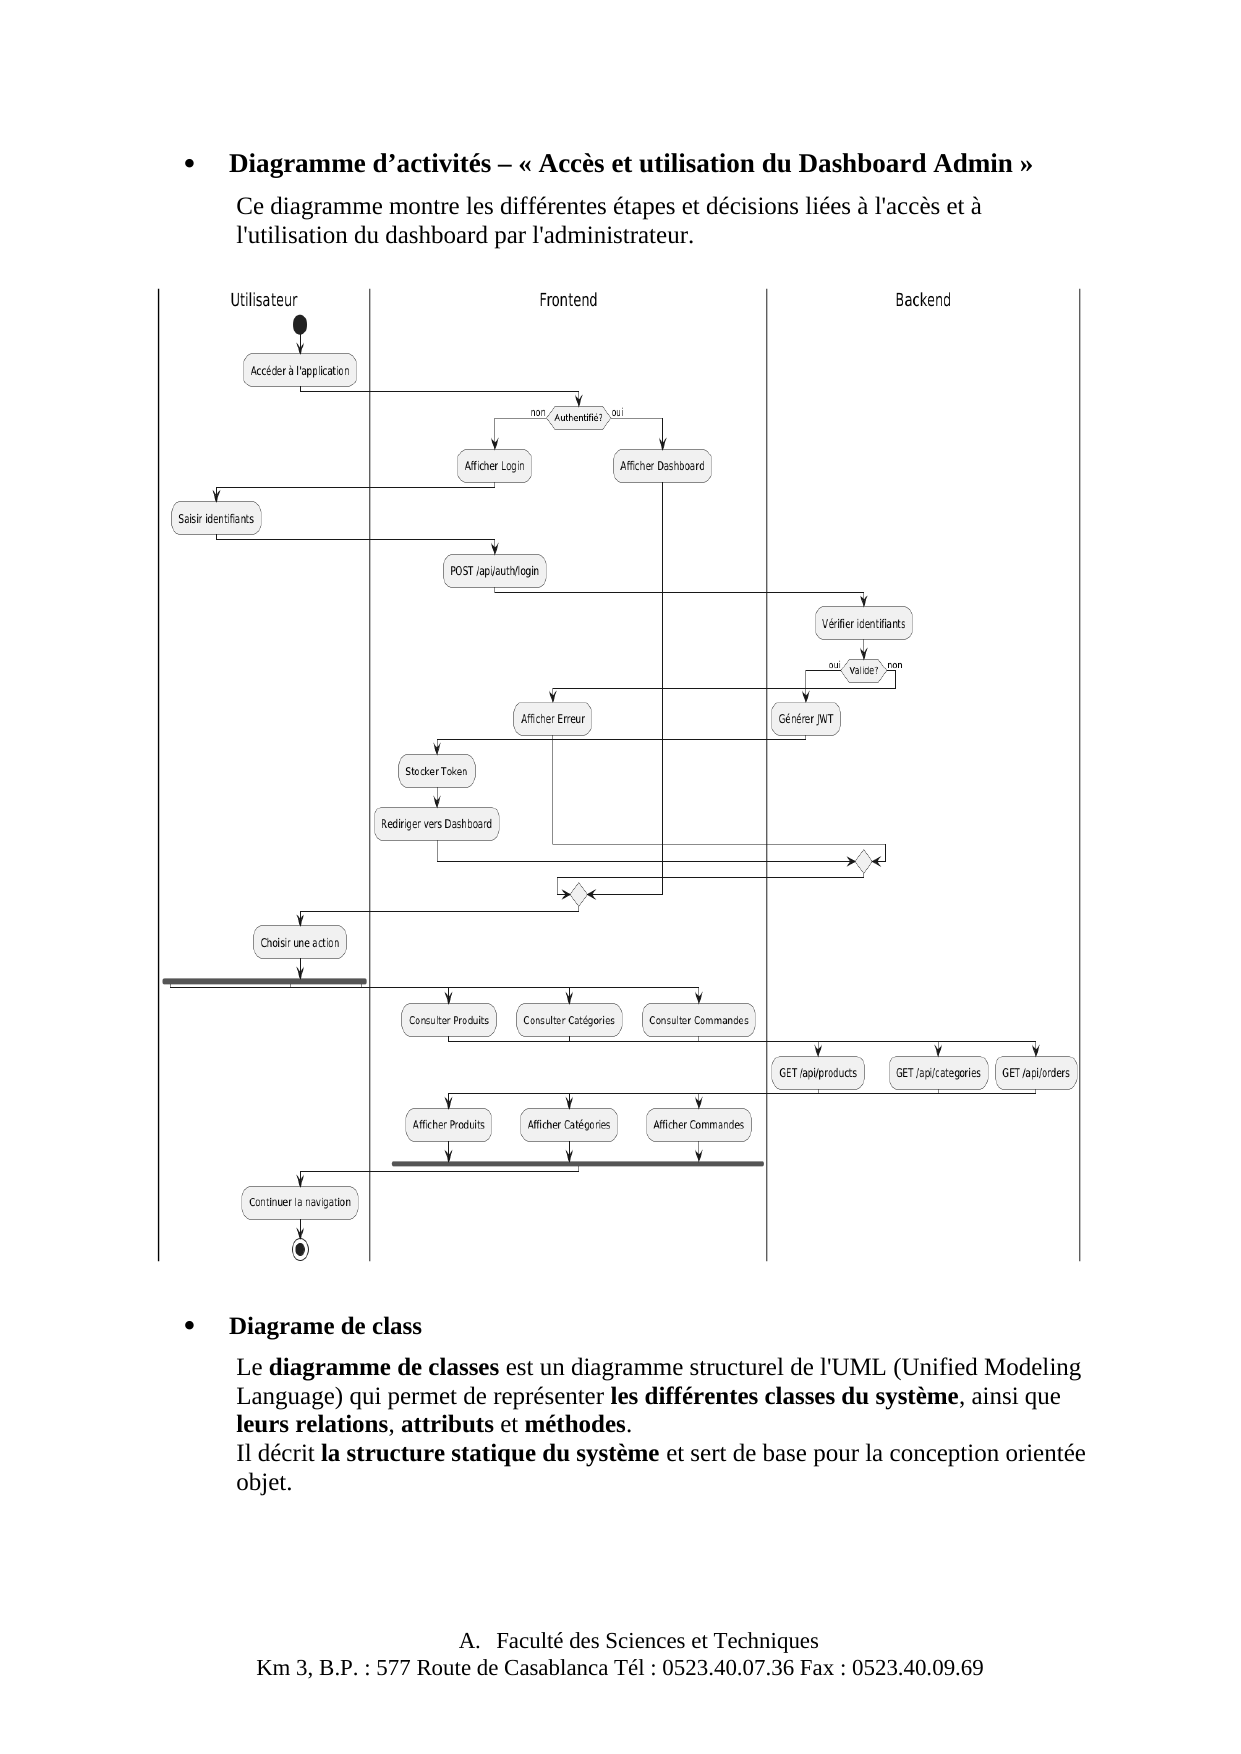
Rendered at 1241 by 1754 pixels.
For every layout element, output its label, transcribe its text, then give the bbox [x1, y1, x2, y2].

subtitle Diagramme d’activités – « Accès et utilisation du Dashboard Admin » [185, 148, 1093, 179]
subtitle Diagrame de class [185, 1311, 1093, 1339]
text Ce diagramme montre les différentes étapes et décisions liées à l'accès et à l'utilisation du dashboard par l'administrateur. [236, 191, 1093, 249]
picture [147, 277, 1093, 1270]
text Le diagramme de classes est un diagramme structurel de l'UML (Unified Modeling Language) qui permet de représenter les différentes classes du système, ainsi que leurs relations, attributs et méthodes. Il décrit la structure statique du système et sert de base pour la conception orientée objet. [236, 1352, 1093, 1496]
